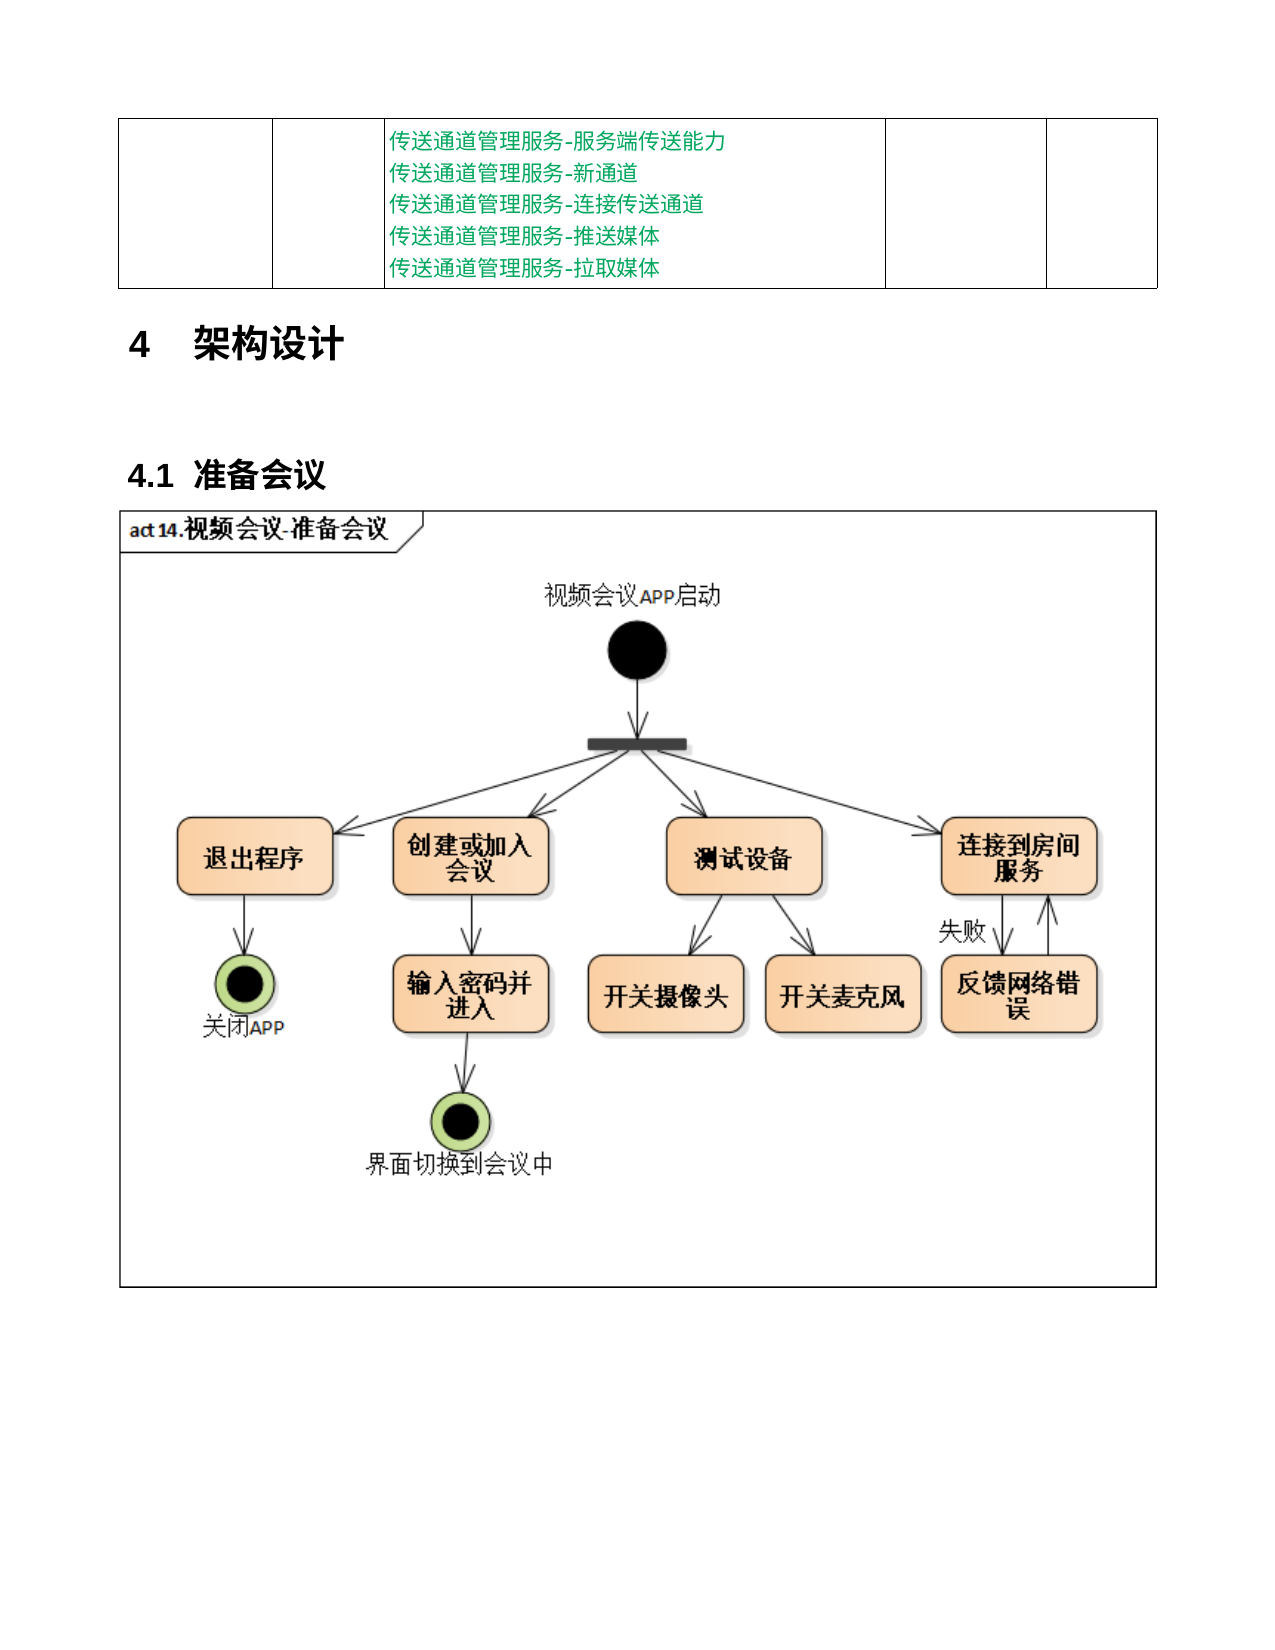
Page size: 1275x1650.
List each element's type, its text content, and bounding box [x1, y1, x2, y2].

table_cell [886, 119, 1046, 288]
table_cell 传送通道管理服务-服务端传送能力 传送通道管理服务-新通道 传送通道管理服务-连接传送通道 传送通道管理服务-推送媒体 传送通道管理服务-拉取媒体 [385, 119, 885, 288]
picture [118, 510, 1157, 1288]
subtitle 准备会议 [118, 449, 1157, 497]
table_cell [119, 119, 272, 288]
table_cell [1047, 119, 1157, 288]
table_cell [273, 119, 384, 288]
subtitle 架构设计 [118, 313, 1157, 368]
